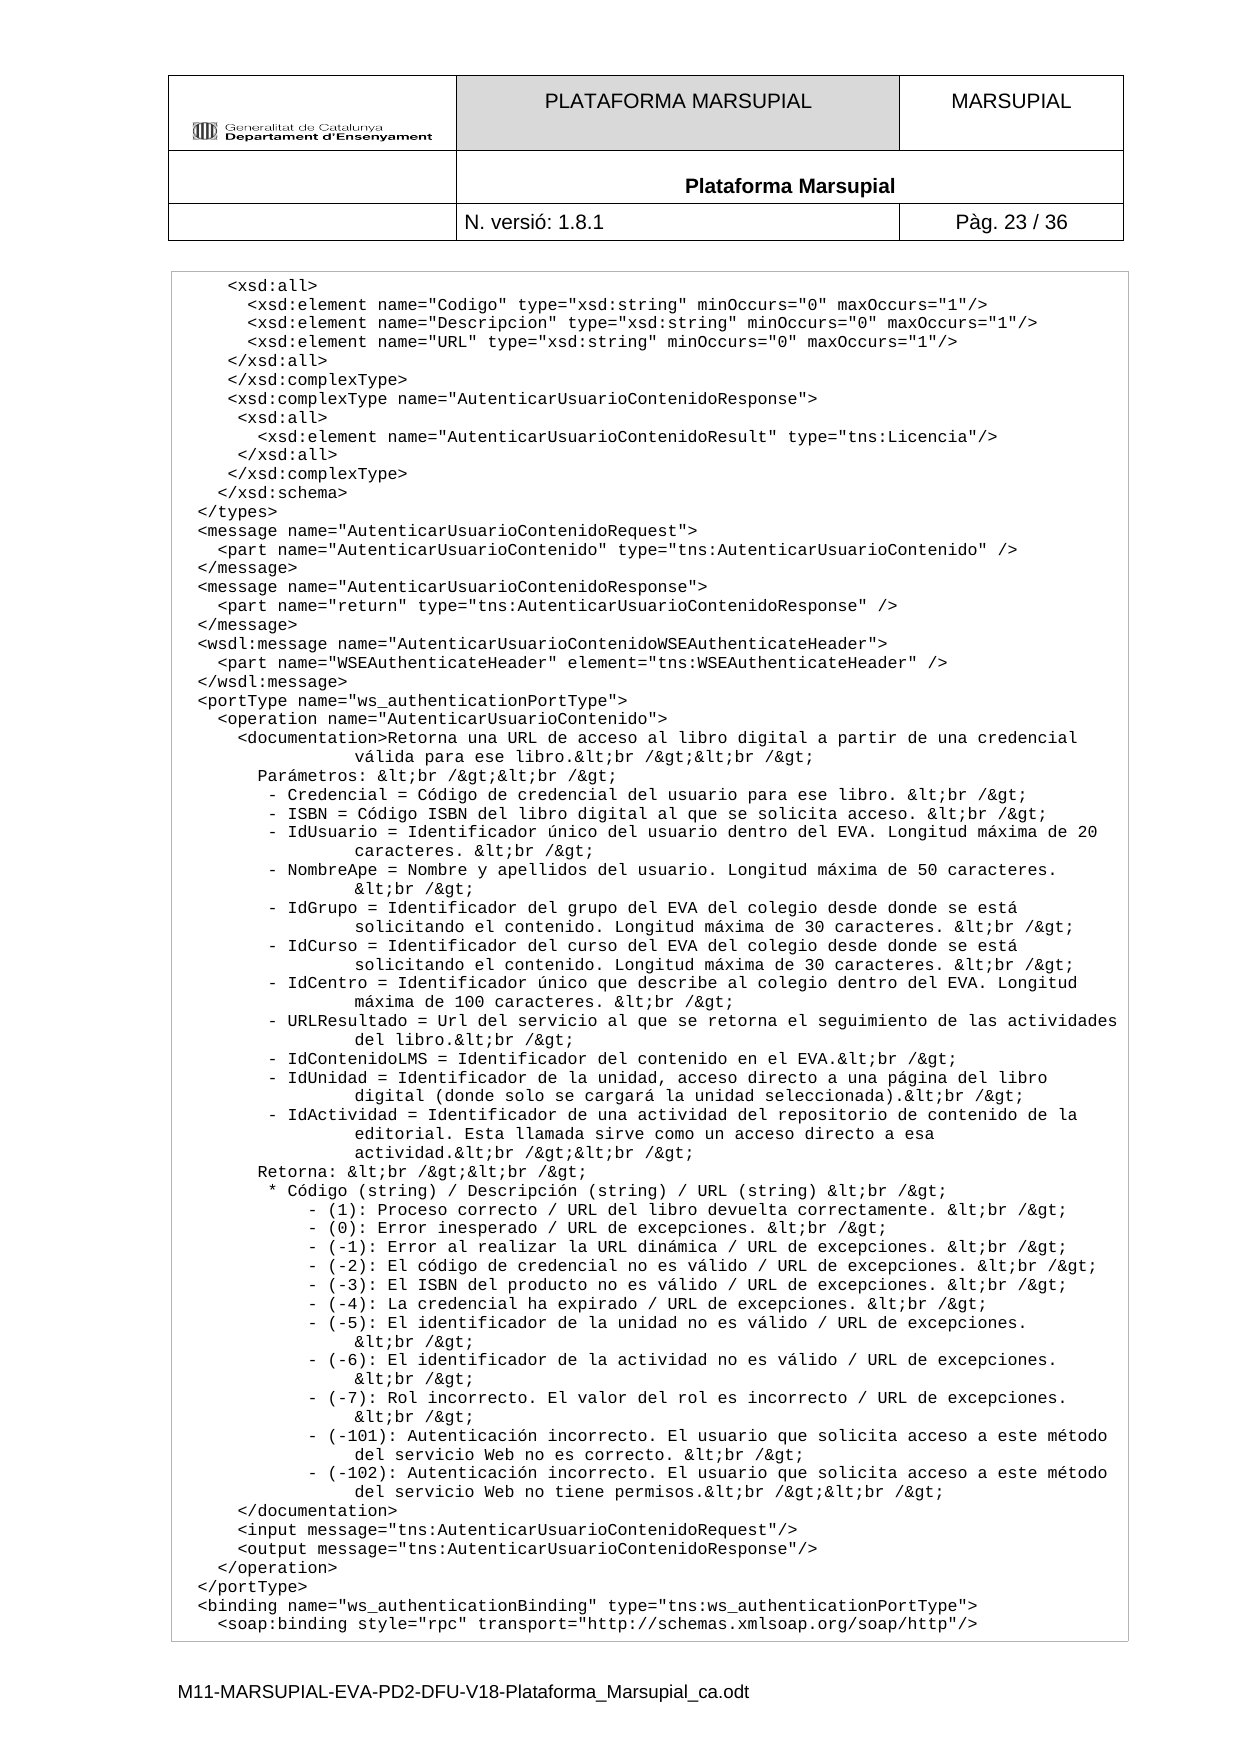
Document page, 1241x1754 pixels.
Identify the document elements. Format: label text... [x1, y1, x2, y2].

text Parámetros: &lt;br /&gt;&lt;br /&gt; [177, 767, 1122, 786]
text - ISBN = Código ISBN del libro digital al que se solicita acceso. &lt;br /&gt; [177, 805, 1122, 824]
text </portType> [177, 1578, 1122, 1597]
text </operation> [177, 1559, 1122, 1578]
text </message> [177, 617, 1122, 636]
text <xsd:element name="Descripcion" type="xsd:string" minOccurs="0" maxOccurs="1"/> [177, 315, 1122, 334]
text </message> [177, 560, 1122, 579]
text - (-4): La credencial ha expirado / URL de excepciones. &lt;br /&gt; [177, 1295, 1122, 1314]
text </types> [177, 503, 1122, 522]
text - (-2): El código de credencial no es válido / URL de excepciones. &lt;br /&gt; [177, 1258, 1122, 1277]
text </xsd:schema> [177, 485, 1122, 503]
text <xsd:all> [172, 272, 1128, 296]
text Retorna: &lt;br /&gt;&lt;br /&gt; [177, 1163, 1122, 1182]
text - (-101): Autenticación incorrecto. El usuario que solicita acceso a este método del servicio Web no es correcto. &lt;br /&gt; [177, 1427, 1122, 1465]
text - IdUsuario = Identificador único del usuario dentro del EVA. Longitud máxima de 20 caracteres. &lt;br /&gt; [177, 824, 1122, 862]
text <soap:binding style="rpc" transport="http://schemas.xmlsoap.org/soap/http"/> [172, 1610, 1128, 1641]
text <binding name="ws_authenticationBinding" type="tns:ws_authenticationPortType"> [177, 1597, 1122, 1610]
text - IdContenidoLMS = Identificador del contenido en el EVA.&lt;br /&gt; [177, 1050, 1122, 1069]
text </documentation> [177, 1503, 1122, 1522]
text <part name="AutenticarUsuarioContenido" type="tns:AutenticarUsuarioContenido" /> [177, 541, 1122, 560]
text - (-6): El identificador de la actividad no es válido / URL de excepciones. &lt;br /&gt; [177, 1352, 1122, 1390]
text - URLResultado = Url del servicio al que se retorna el seguimiento de las actividades del libro.&lt;br /&gt; [177, 1013, 1122, 1050]
text <xsd:all> [177, 409, 1122, 428]
text <xsd:element name="URL" type="xsd:string" minOccurs="0" maxOccurs="1"/> [177, 334, 1122, 353]
text - IdGrupo = Identificador del grupo del EVA del colegio desde donde se está solicitando el contenido. Longitud máxima de 30 caracteres. &lt;br /&gt; [177, 899, 1122, 937]
text <output message="tns:AutenticarUsuarioContenidoResponse"/> [177, 1541, 1122, 1559]
text - (1): Proceso correcto / URL del libro devuelta correctamente. &lt;br /&gt; [177, 1201, 1122, 1220]
text <wsdl:message name="AutenticarUsuarioContenidoWSEAuthenticateHeader"> [177, 636, 1122, 654]
text - (-1): Error al realizar la URL dinámica / URL de excepciones. &lt;br /&gt; [177, 1239, 1122, 1258]
text <message name="AutenticarUsuarioContenidoRequest"> [177, 522, 1122, 541]
text - (-7): Rol incorrecto. El valor del rol es incorrecto / URL de excepciones. &lt;br /&gt; [177, 1390, 1122, 1427]
text - (-102): Autenticación incorrecto. El usuario que solicita acceso a este método del servicio Web no tiene permisos.&lt;br /&gt;&lt;br /&gt; [177, 1465, 1122, 1503]
text - (-5): El identificador de la unidad no es válido / URL de excepciones. &lt;br /&gt; [177, 1314, 1122, 1352]
text - IdCurso = Identificador del curso del EVA del colegio desde donde se está solicitando el contenido. Longitud máxima de 30 caracteres. &lt;br /&gt; [177, 937, 1122, 975]
text <part name="WSEAuthenticateHeader" element="tns:WSEAuthenticateHeader" /> [177, 654, 1122, 673]
text <part name="return" type="tns:AutenticarUsuarioContenidoResponse" /> [177, 598, 1122, 617]
text <operation name="AutenticarUsuarioContenido"> [177, 711, 1122, 730]
text </xsd:complexType> [177, 372, 1122, 390]
text <xsd:element name="Codigo" type="xsd:string" minOccurs="0" maxOccurs="1"/> [177, 296, 1122, 315]
text <xsd:element name="AutenticarUsuarioContenidoResult" type="tns:Licencia"/> [177, 428, 1122, 447]
text - NombreApe = Nombre y apellidos del usuario. Longitud máxima de 50 caracteres. &lt;br /&gt; [177, 862, 1122, 899]
text </xsd:complexType> [177, 466, 1122, 485]
text - (-3): El ISBN del producto no es válido / URL de excepciones. &lt;br /&gt; [177, 1277, 1122, 1295]
text - IdUnidad = Identificador de la unidad, acceso directo a una página del libro digital (donde solo se cargará la unidad seleccionada).&lt;br /&gt; [177, 1069, 1122, 1107]
text </xsd:all> [177, 353, 1122, 372]
text <portType name="ws_authenticationPortType"> [177, 692, 1122, 711]
text <xsd:complexType name="AutenticarUsuarioContenidoResponse"> [177, 390, 1122, 409]
text <documentation>Retorna una URL de acceso al libro digital a partir de una credencial válida para ese libro.&lt;br /&gt;&lt;br /&gt; [177, 730, 1122, 767]
text - Credencial = Código de credencial del usuario para ese libro. &lt;br /&gt; [177, 786, 1122, 805]
text - (0): Error inesperado / URL de excepciones. &lt;br /&gt; [177, 1220, 1122, 1239]
text <input message="tns:AutenticarUsuarioContenidoRequest"/> [177, 1522, 1122, 1541]
text </wsdl:message> [177, 673, 1122, 692]
text * Código (string) / Descripción (string) / URL (string) &lt;br /&gt; [177, 1182, 1122, 1201]
text - IdActividad = Identificador de una actividad del repositorio de contenido de la editorial. Esta llamada sirve como un acceso directo a esa actividad.&lt;br /&gt;&lt;br /&gt; [177, 1107, 1122, 1163]
text </xsd:all> [177, 447, 1122, 466]
text <message name="AutenticarUsuarioContenidoResponse"> [177, 579, 1122, 598]
text - IdCentro = Identificador único que describe al colegio dentro del EVA. Longitud máxima de 100 caracteres. &lt;br /&gt; [177, 975, 1122, 1013]
